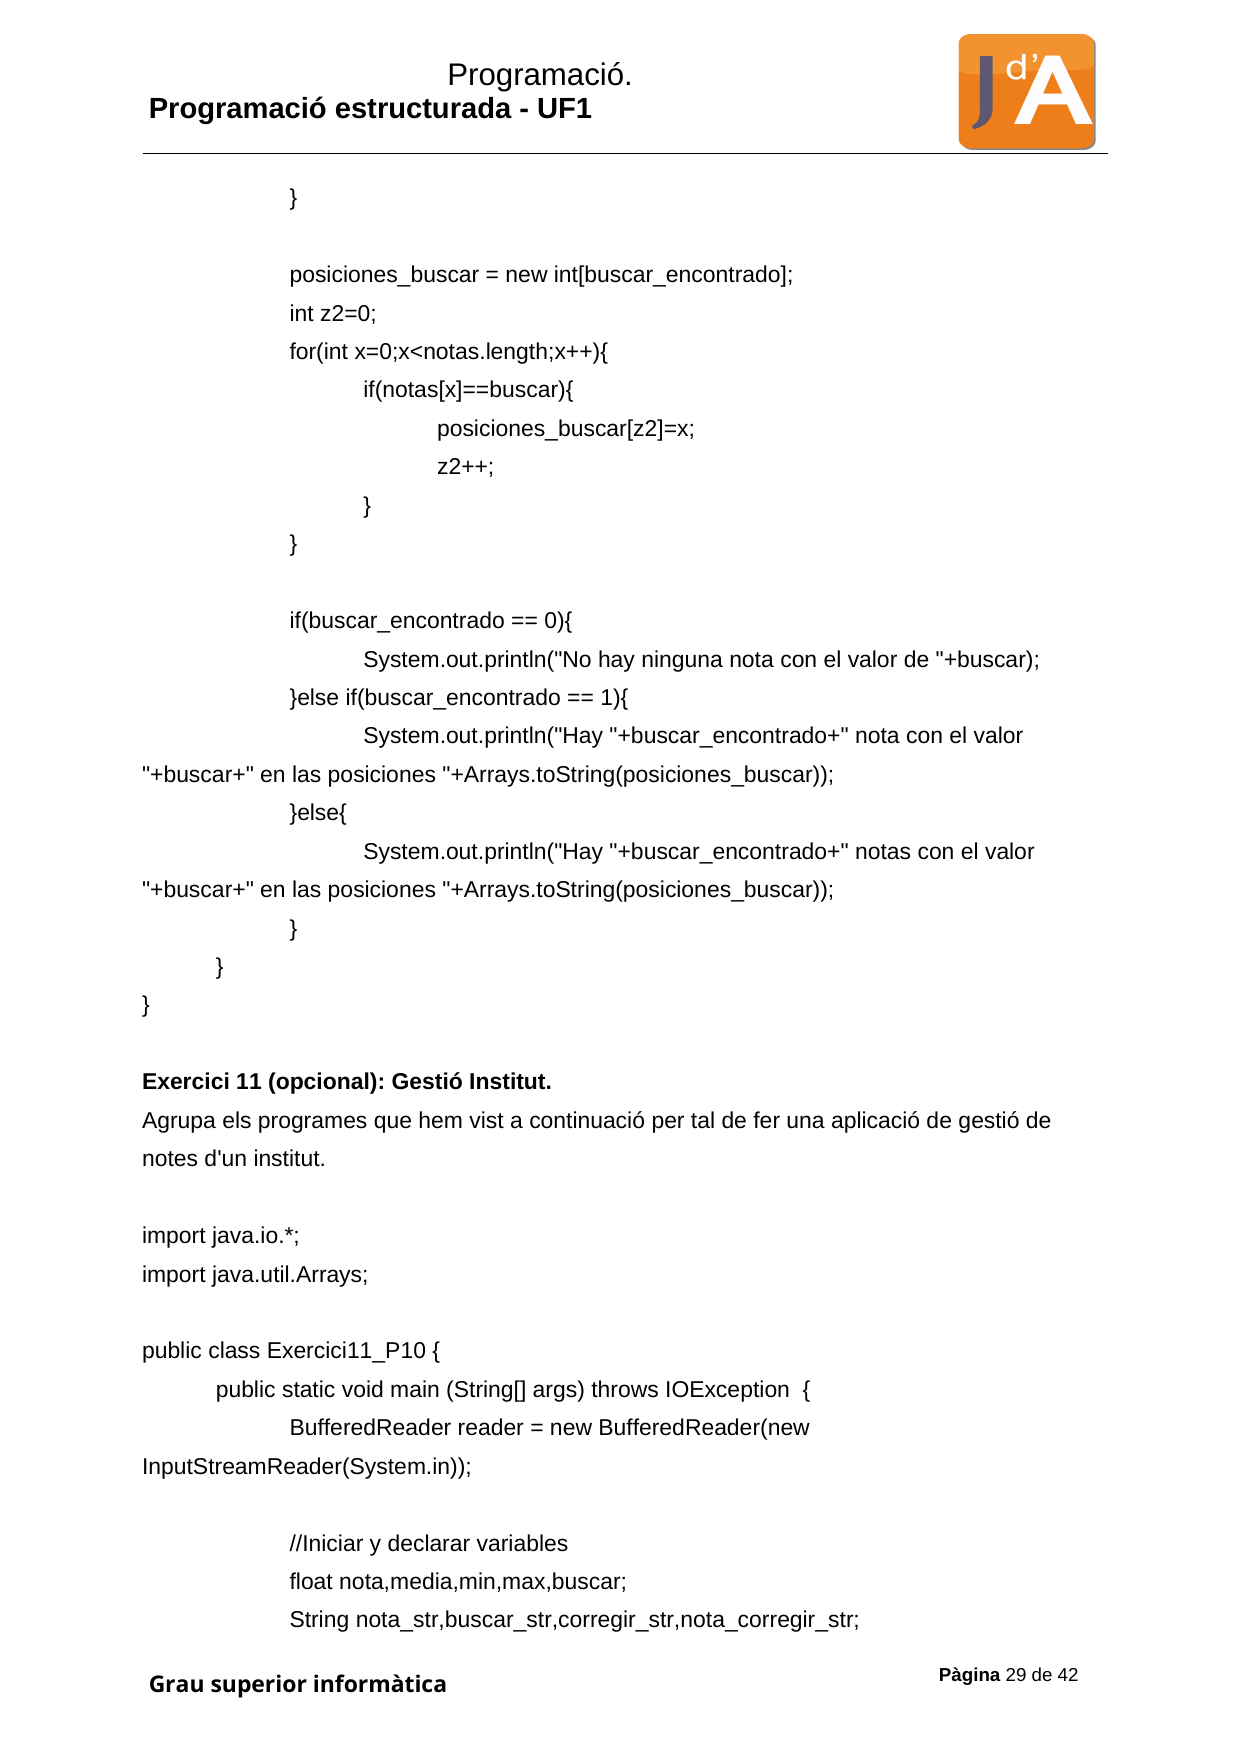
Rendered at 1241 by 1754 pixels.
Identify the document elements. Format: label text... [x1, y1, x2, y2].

text Exercici 11 (opcional): Gestió Institut. [142, 1069, 1107, 1095]
text System.out.println("Hay "+buscar_encontrado+" nota con el valor "+buscar+" en las posiciones "+Arrays.toString(posiciones_buscar)); [142, 723, 1107, 787]
text if(buscar_encontrado == 0){ [142, 608, 1107, 633]
text if(notas[x]==buscar){ [142, 377, 1107, 403]
text public static void main (String[] args) throws IOException { [142, 1377, 1107, 1402]
picture [958, 34, 1096, 150]
text import java.util.Arrays; [142, 1261, 1107, 1287]
text String nota_str,buscar_str,corregir_str,nota_corregir_str; [142, 1607, 1107, 1633]
text System.out.println("Hay "+buscar_encontrado+" notas con el valor "+buscar+" en las posiciones "+Arrays.toString(posiciones_buscar)); [142, 838, 1107, 902]
text //Iniciar y declarar variables [142, 1530, 1107, 1556]
text } [142, 954, 1107, 979]
text }else if(buscar_encontrado == 1){ [142, 685, 1107, 710]
text } [142, 915, 1107, 941]
text import java.io.*; [142, 1223, 1107, 1248]
text } [142, 531, 1107, 557]
text posiciones_buscar = new int[buscar_encontrado]; [142, 262, 1107, 287]
text z2++; [142, 454, 1107, 480]
text } [142, 992, 1107, 1018]
text posiciones_buscar[z2]=x; [142, 416, 1107, 441]
text System.out.println("No hay ninguna nota con el valor de "+buscar); [142, 646, 1107, 672]
text } [142, 185, 1107, 211]
text Agrupa els programes que hem vist a continuació per tal de fer una aplicació de gestió de notes d'un institut. [142, 1107, 1107, 1172]
text BufferedReader reader = new BufferedReader(new InputStreamReader(System.in)); [142, 1415, 1107, 1479]
text float nota,media,min,max,buscar; [142, 1569, 1107, 1594]
text }else{ [142, 800, 1107, 826]
text } [142, 492, 1107, 518]
text public class Exercici11_P10 { [142, 1338, 1107, 1364]
text for(int x=0;x<notas.length;x++){ [142, 339, 1107, 364]
text int z2=0; [142, 300, 1107, 326]
